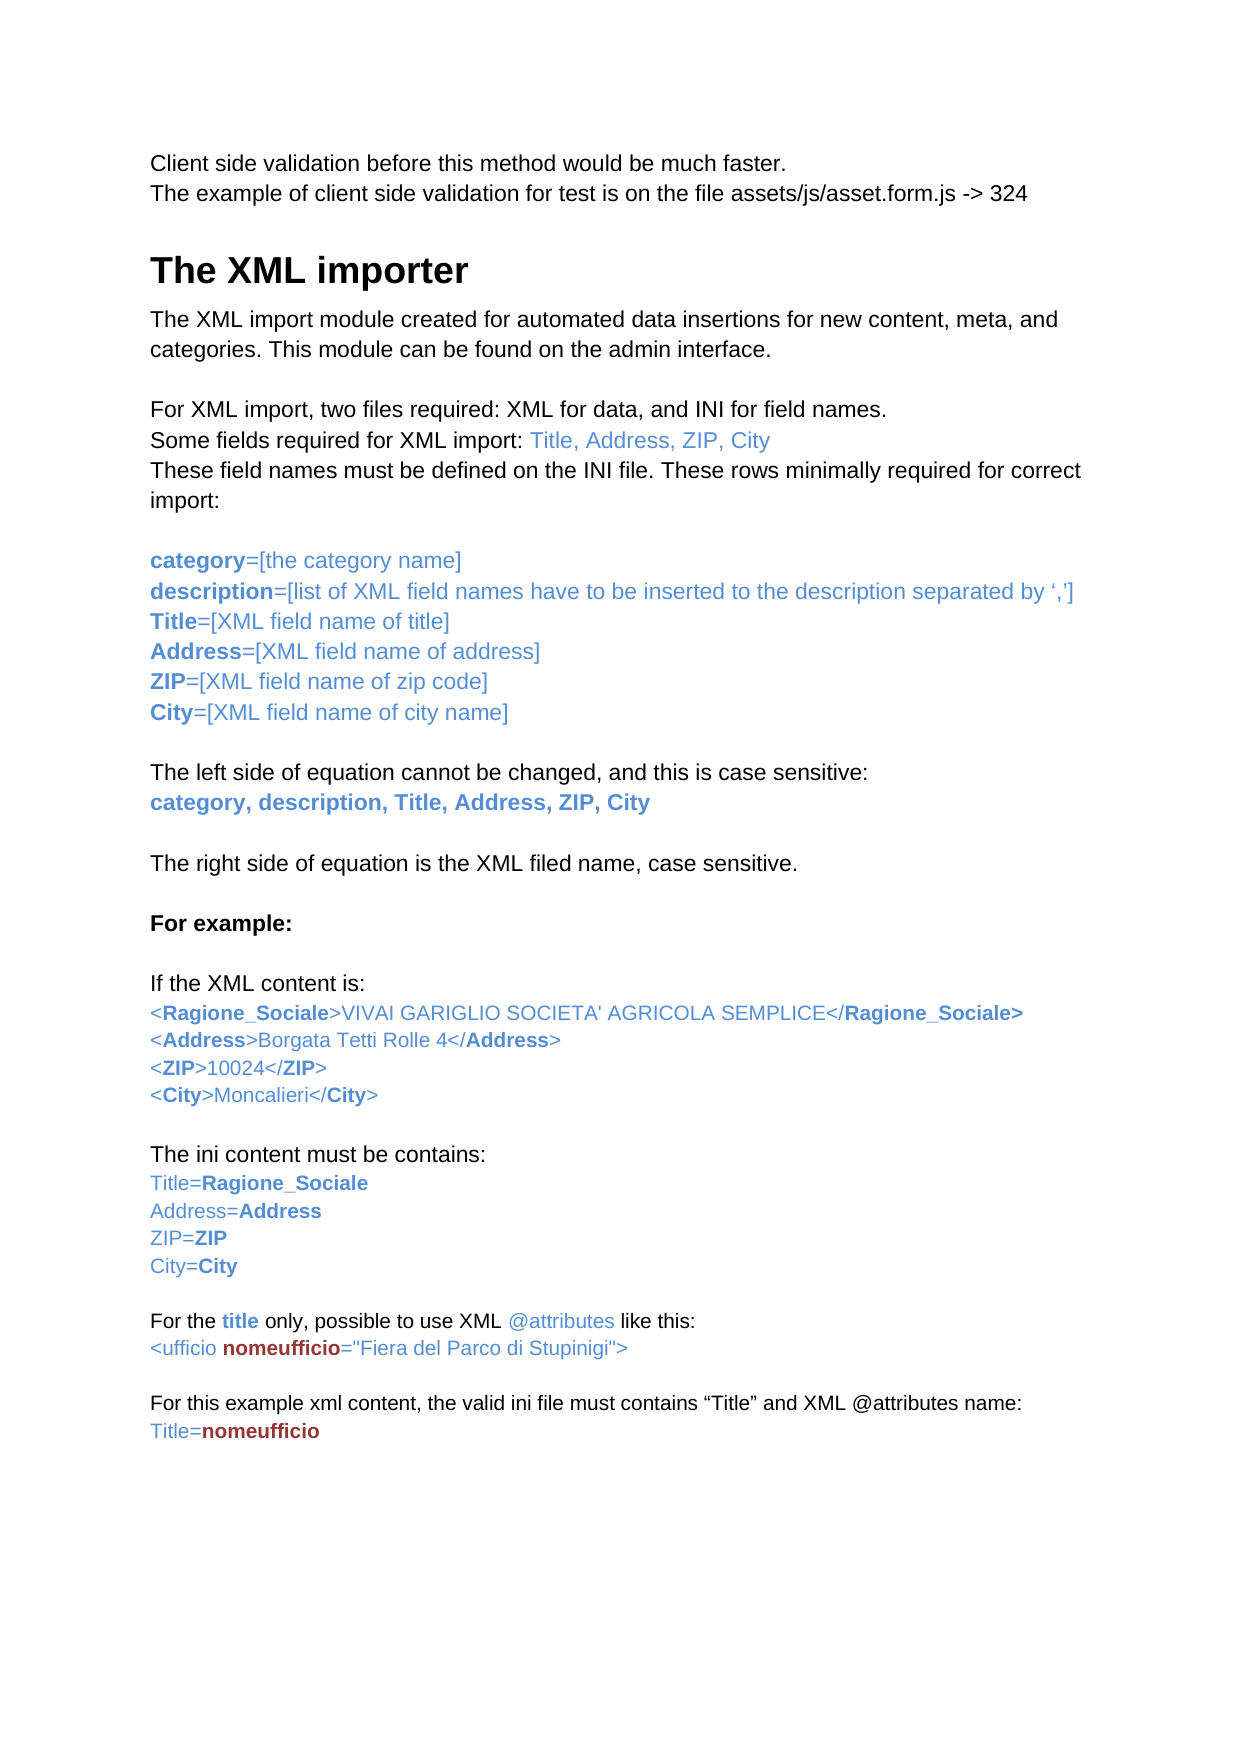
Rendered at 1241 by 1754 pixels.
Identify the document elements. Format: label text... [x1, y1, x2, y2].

text <Address>Borgata Tetti Rolle 4</Address> [150, 1028, 1090, 1052]
text <City>Moncalieri</City> [150, 1083, 1090, 1107]
text The left side of equation cannot be changed, and this is case sensitive: [150, 759, 1090, 785]
text The XML import module created for automated data insertions for new content, meta, and categories. This module can be found on the admin interface. [150, 306, 1090, 362]
text For example: [150, 910, 1090, 936]
text For the title only, possible to use XML @attributes like this: [150, 1308, 1090, 1332]
text description=[list of XML field names have to be inserted to the description separated by ‘,’] [150, 578, 1090, 604]
text Title=[XML field name of title] [150, 608, 1090, 634]
text Title=Ragione_Sociale [150, 1171, 1090, 1195]
text category, description, Title, Address, ZIP, City [150, 789, 1090, 816]
text Title=nomeufficio [150, 1418, 1090, 1442]
text The ini content must be contains: [150, 1141, 1090, 1167]
text City=City [150, 1253, 1090, 1277]
text Address=[XML field name of address] [150, 638, 1090, 664]
text For XML import, two files required: XML for data, and INI for field names. [150, 396, 1090, 423]
text Some fields required for XML import: Title, Address, ZIP, City [150, 427, 1090, 453]
text City=[XML field name of city name] [150, 698, 1090, 725]
text <ufficio nomeufficio="Fiera del Parco di Stupinigi"> [150, 1336, 1090, 1360]
text ZIP=[XML field name of zip code] [150, 668, 1090, 695]
text If the XML content is: [150, 970, 1090, 997]
text The right side of equation is the XML filed name, case sensitive. [150, 849, 1090, 876]
text <Ragione_Sociale>VIVAI GARIGLIO SOCIETA' AGRICOLA SEMPLICE</Ragione_Sociale> [150, 1001, 1090, 1024]
text <ZIP>10024</ZIP> [150, 1056, 1090, 1079]
text The example of client side validation for test is on the file assets/js/asset.form.js -> 324 [150, 180, 1090, 207]
subtitle The XML importer [150, 248, 1090, 291]
text category=[the category name] [150, 547, 1090, 574]
text For this example xml content, the valid ini file must contains “Title” and XML @attributes name: [150, 1391, 1090, 1415]
text ZIP=ZIP [150, 1226, 1090, 1250]
text Client side validation before this method would be much faster. [150, 150, 1090, 176]
text These field names must be defined on the INI file. These rows minimally required for correct import: [150, 457, 1090, 513]
text Address=Address [150, 1198, 1090, 1222]
